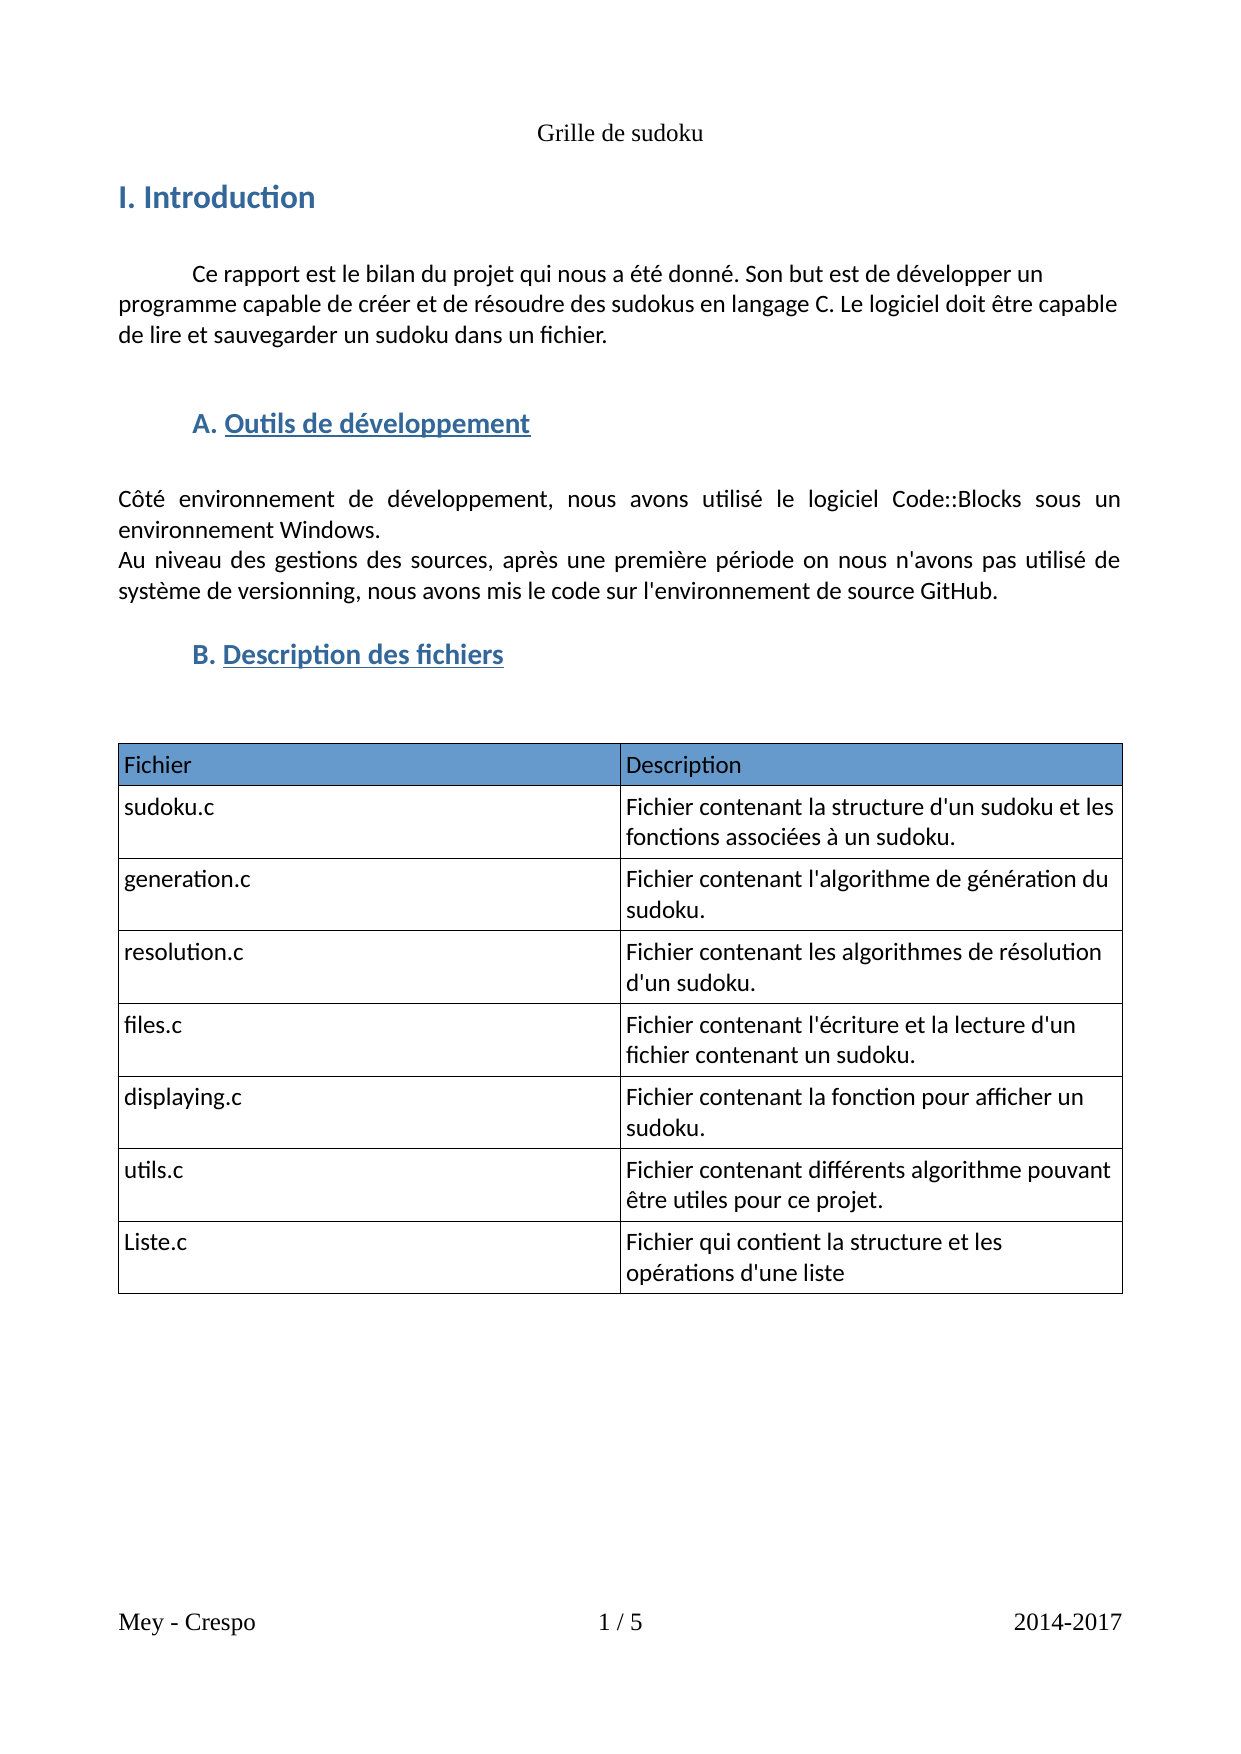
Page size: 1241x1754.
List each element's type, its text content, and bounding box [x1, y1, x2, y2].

text I. Introduction [118, 176, 1122, 217]
table_cell sudoku.c [119, 786, 620, 858]
text A. Outils de développement [118, 405, 1122, 441]
table_header Fichier [119, 744, 620, 785]
table_cell generation.c [119, 859, 620, 930]
text B. Description des fichiers [118, 636, 1122, 672]
table_cell displaying.c [119, 1077, 620, 1148]
table_cell Fichier contenant l'écriture et la lecture d'un fichier contenant un sudoku. [621, 1004, 1122, 1076]
table_cell utils.c [119, 1149, 620, 1221]
table_header Description [621, 744, 1122, 785]
table_cell files.c [119, 1004, 620, 1076]
text Ce rapport est le bilan du projet qui nous a été donné. Son but est de développer un programme capable de créer et de résoudre des sudokus en langage C. Le logiciel doit être capable de lire et sauvegarder un sudoku dans un fichier. [118, 258, 1122, 349]
table_cell Fichier contenant les algorithmes de résolution d'un sudoku. [621, 931, 1122, 1003]
table_cell Liste.c [119, 1222, 620, 1293]
table_cell resolution.c [119, 931, 620, 1003]
table_cell Fichier contenant différents algorithme pouvant être utiles pour ce projet. [621, 1149, 1122, 1221]
table_cell Fichier contenant la fonction pour afficher un sudoku. [621, 1077, 1122, 1148]
table_cell Fichier contenant l'algorithme de génération du sudoku. [621, 859, 1122, 930]
text Au niveau des gestions des sources, après une première période on nous n'avons pas utilisé de système de versionning, nous avons mis le code sur l'environnement de source GitHub. [118, 544, 1122, 606]
text Côté environnement de développement, nous avons utilisé le logiciel Code::Blocks sous un environnement Windows. [118, 483, 1122, 544]
table_cell Fichier qui contient la structure et les opérations d'une liste [621, 1222, 1122, 1293]
table_cell Fichier contenant la structure d'un sudoku et les fonctions associées à un sudoku. [621, 786, 1122, 858]
